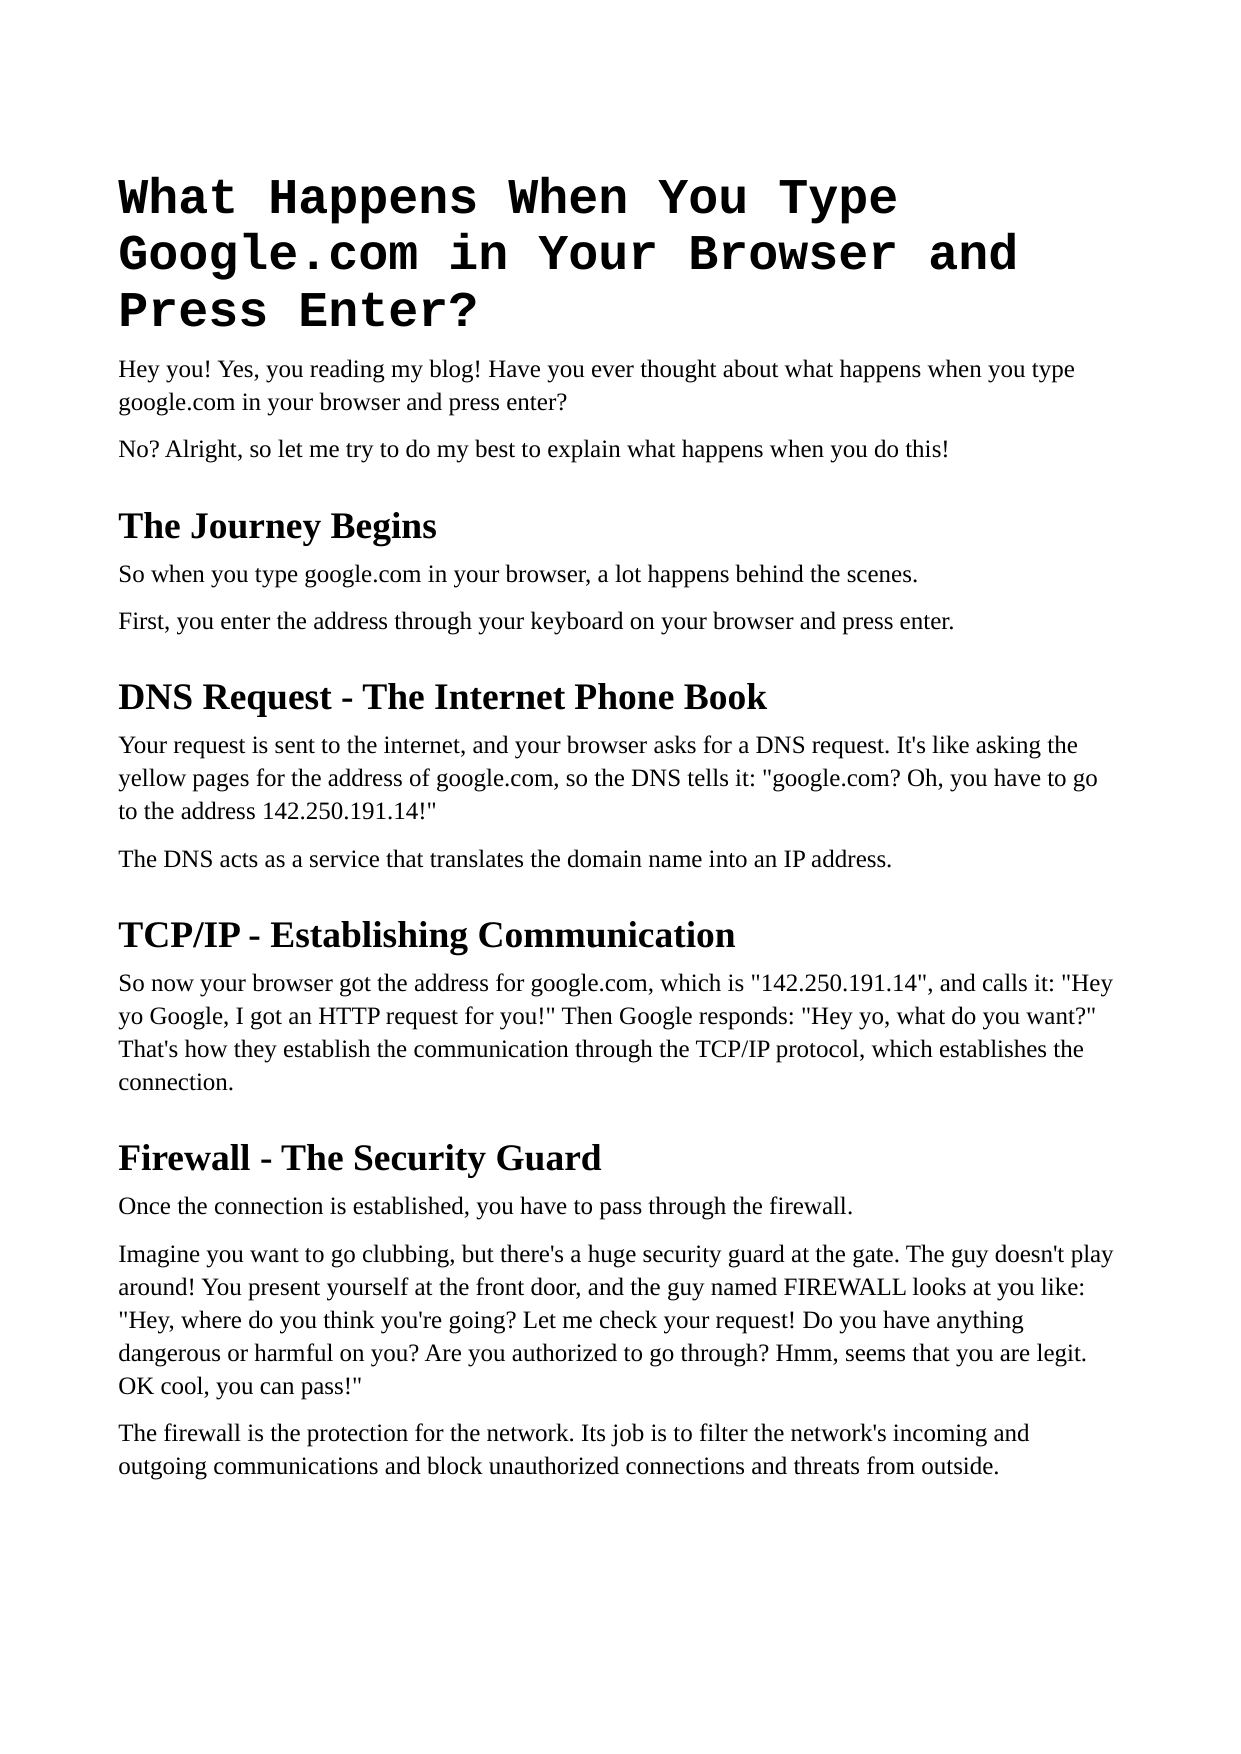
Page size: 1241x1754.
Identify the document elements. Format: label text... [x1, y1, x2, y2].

subtitle TCP/IP - Establishing Communication [118, 912, 1122, 956]
subtitle What Happens When You Type Google.com in Your Browser and Press Enter? [118, 171, 1122, 341]
subtitle Firewall - The Security Guard [118, 1136, 1122, 1179]
text So now your browser got the address for google.com, which is "142.250.191.14", and calls it: "Hey yo Google, I got an HTTP request for you!" Then Google responds: "Hey yo, what do you want?" That's how they establish the communication through the TCP/IP protocol, which establishes the connection. [118, 968, 1122, 1096]
text No? Alright, so let me try to do my best to explain what happens when you do this! [118, 434, 1122, 463]
text The firewall is the protection for the network. Its job is to filter the network's incoming and outgoing communications and block unauthorized connections and threats from outside. [118, 1418, 1122, 1480]
subtitle The Journey Begins [118, 503, 1122, 546]
text The DNS acts as a service that translates the domain name into an IP address. [118, 844, 1122, 873]
text Imagine you want to go clubbing, but there's a huge security guard at the gate. The guy doesn't play around! You present yourself at the front door, and the guy named FIREWALL looks at you like: "Hey, where do you think you're going? Let me check your request! Do you have anything dangerous or harmful on you? Are you authorized to go through? Hmm, seems that you are legit. OK cool, you can pass!" [118, 1239, 1122, 1399]
text First, you enter the address through your keyboard on your browser and press enter. [118, 606, 1122, 635]
text So when you type google.com in your browser, a lot happens behind the scenes. [118, 559, 1122, 587]
text Hey you! Yes, you reading my blog! Have you ever thought about what happens when you type google.com in your browser and press enter? [118, 354, 1122, 416]
text Once the connection is established, you have to pass through the firewall. [118, 1191, 1122, 1220]
subtitle DNS Request - The Internet Phone Book [118, 675, 1122, 718]
text Your request is sent to the internet, and your browser asks for a DNS request. It's like asking the yellow pages for the address of google.com, so the DNS tells it: "google.com? Oh, you have to go to the address 142.250.191.14!" [118, 730, 1122, 825]
